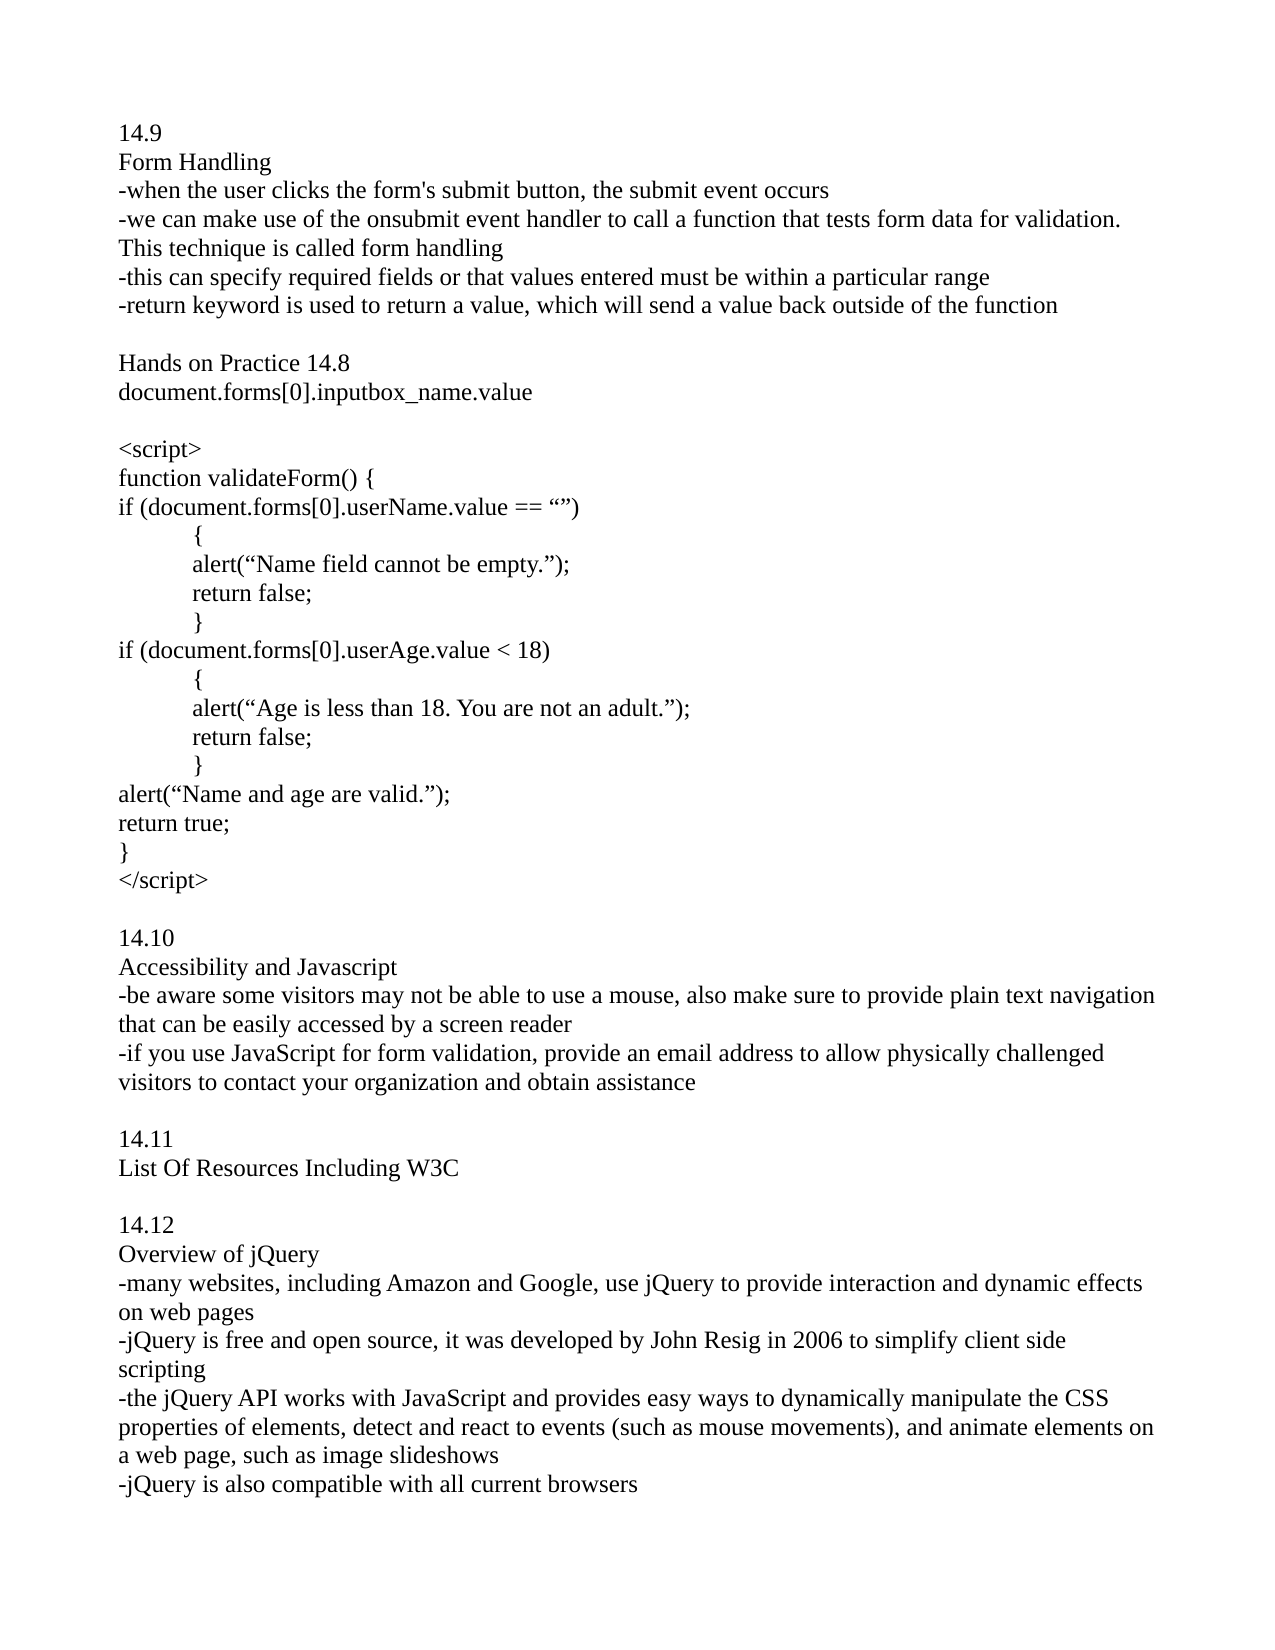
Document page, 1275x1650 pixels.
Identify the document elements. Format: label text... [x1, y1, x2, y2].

text if (document.forms[0].userName.value == “”) [118, 492, 1157, 521]
text alert(“Name and age are valid.”); [118, 779, 1157, 808]
text -the jQuery API works with JavaScript and provides easy ways to dynamically manipulate the CSS properties of elements, detect and react to events (such as mouse movements), and animate elements on a web page, such as image slideshows [118, 1383, 1157, 1469]
text List Of Resources Including W3C [118, 1153, 1157, 1182]
text } [118, 607, 1157, 636]
text </script> [118, 866, 1157, 894]
text -many websites, including Amazon and Google, use jQuery to provide interaction and dynamic effects on web pages [118, 1268, 1157, 1326]
text return true; [118, 808, 1157, 837]
text -this can specify required fields or that values entered must be within a particular range [118, 262, 1157, 291]
text alert(“Name field cannot be empty.”); [118, 549, 1157, 578]
text <script> [118, 434, 1157, 463]
text Form Handling [118, 147, 1157, 176]
text -jQuery is also compatible with all current browsers [118, 1469, 1157, 1498]
text Overview of jQuery [118, 1239, 1157, 1268]
text { [118, 664, 1157, 693]
text 14.9 [118, 118, 1157, 147]
text -we can make use of the onsubmit event handler to call a function that tests form data for validation. This technique is called form handling [118, 204, 1157, 262]
text document.forms[0].inputbox_name.value [118, 377, 1157, 406]
text if (document.forms[0].userAge.value < 18) [118, 636, 1157, 664]
text alert(“Age is less than 18. You are not an adult.”); [118, 693, 1157, 722]
text { [118, 521, 1157, 549]
text return false; [118, 578, 1157, 607]
text return false; [118, 722, 1157, 751]
text } [118, 837, 1157, 866]
text -be aware some visitors may not be able to use a mouse, also make sure to provide plain text navigation that can be easily accessed by a screen reader [118, 981, 1157, 1038]
text Accessibility and Javascript [118, 952, 1157, 981]
text 14.11 [118, 1124, 1157, 1153]
text -jQuery is free and open source, it was developed by John Resig in 2006 to simplify client side scripting [118, 1326, 1157, 1383]
text -return keyword is used to return a value, which will send a value back outside of the function [118, 291, 1157, 319]
text -when the user clicks the form's submit button, the submit event occurs [118, 176, 1157, 204]
text } [118, 751, 1157, 779]
text Hands on Practice 14.8 [118, 348, 1157, 377]
text 14.10 [118, 923, 1157, 952]
text -if you use JavaScript for form validation, provide an email address to allow physically challenged visitors to contact your organization and obtain assistance [118, 1038, 1157, 1096]
text function validateForm() { [118, 463, 1157, 492]
text 14.12 [118, 1211, 1157, 1239]
